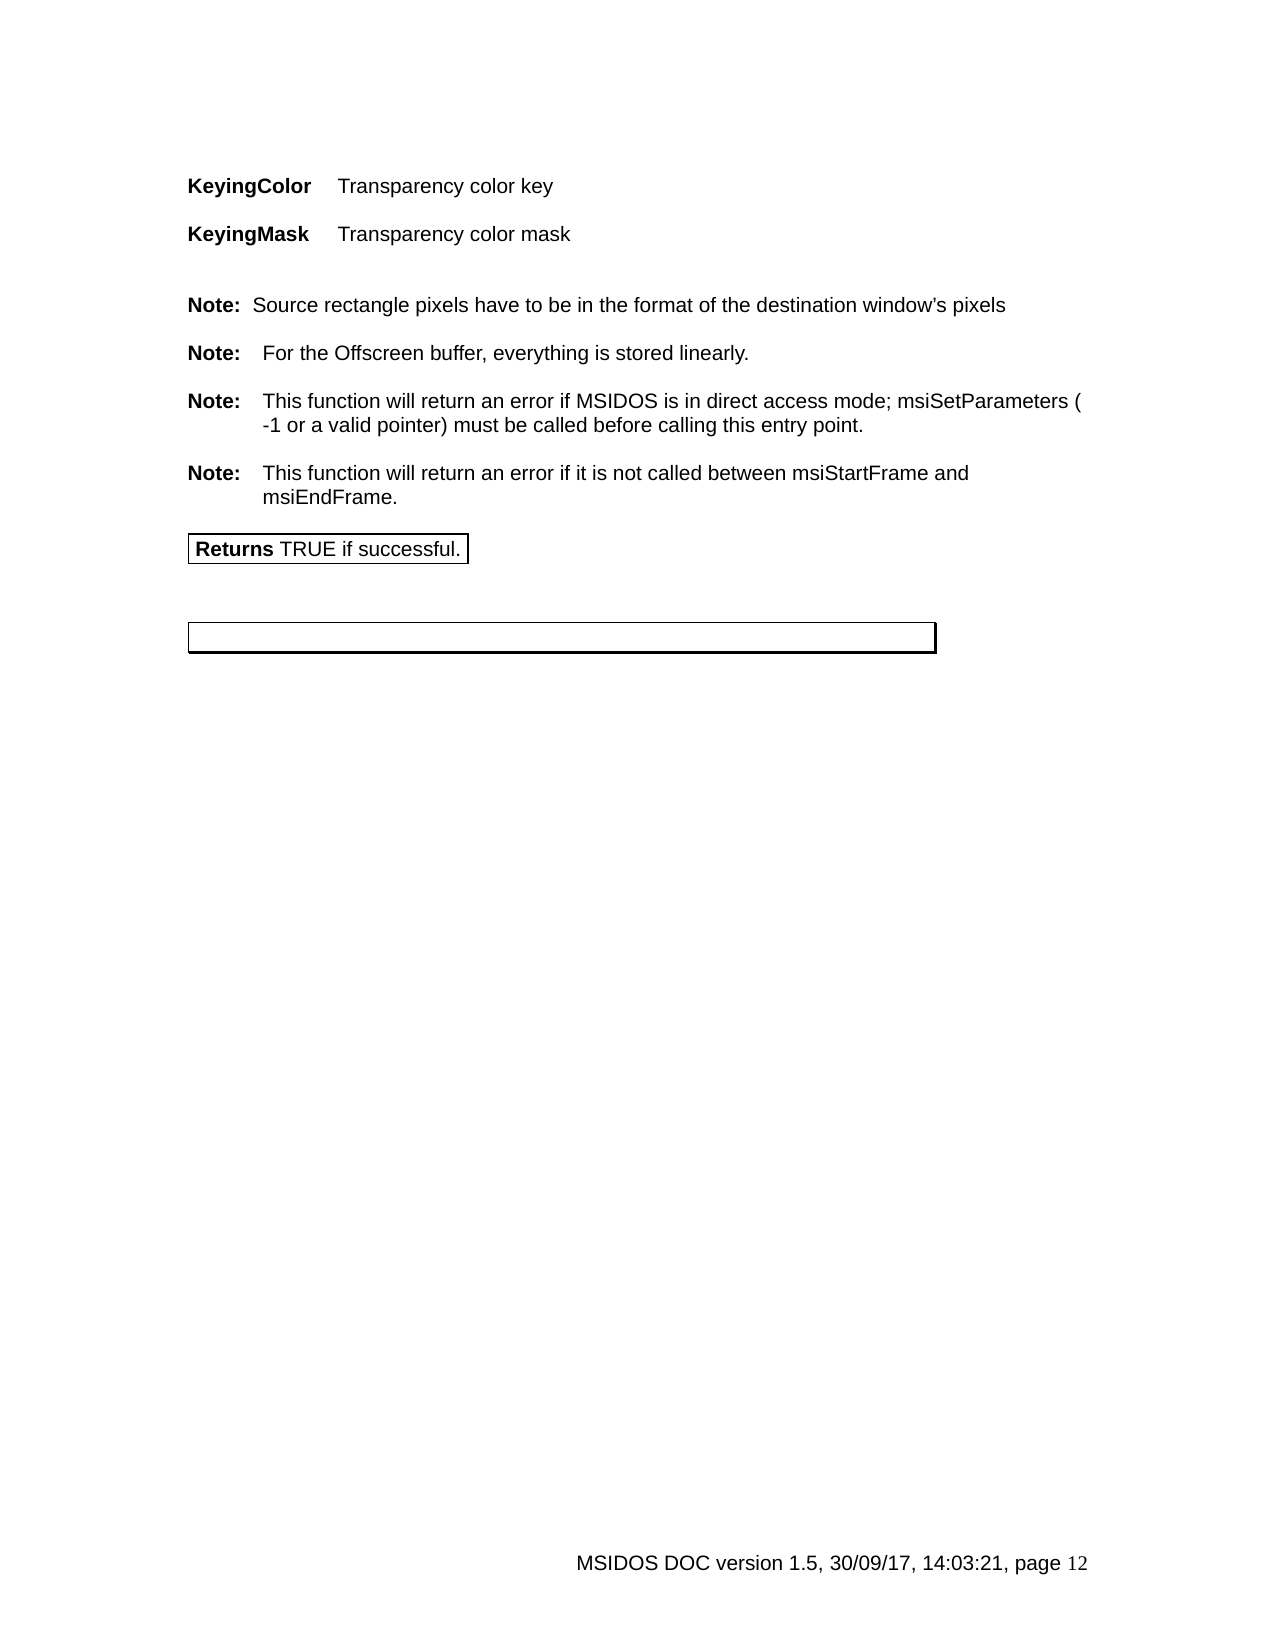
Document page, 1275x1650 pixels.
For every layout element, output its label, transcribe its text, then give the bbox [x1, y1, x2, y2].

subtitle Note: For the Offscreen buffer, everything is stored linearly. [187, 341, 1087, 365]
text KeyingColor Transparency color key [187, 174, 1087, 198]
subtitle Returns TRUE if successful. [189, 535, 467, 563]
text Note: This function will return an error if MSIDOS is in direct access mode; msiSetParameters ( -1 or a valid pointer) must be called before calling this entry point. [187, 389, 1087, 437]
text Note: This function will return an error if it is not called between msiStartFrame and msiEndFrame. [187, 461, 1087, 509]
subtitle Note: Source rectangle pixels have to be in the format of the destination window’s pixels [187, 293, 1087, 317]
text KeyingMask Transparency color mask [187, 222, 1087, 246]
